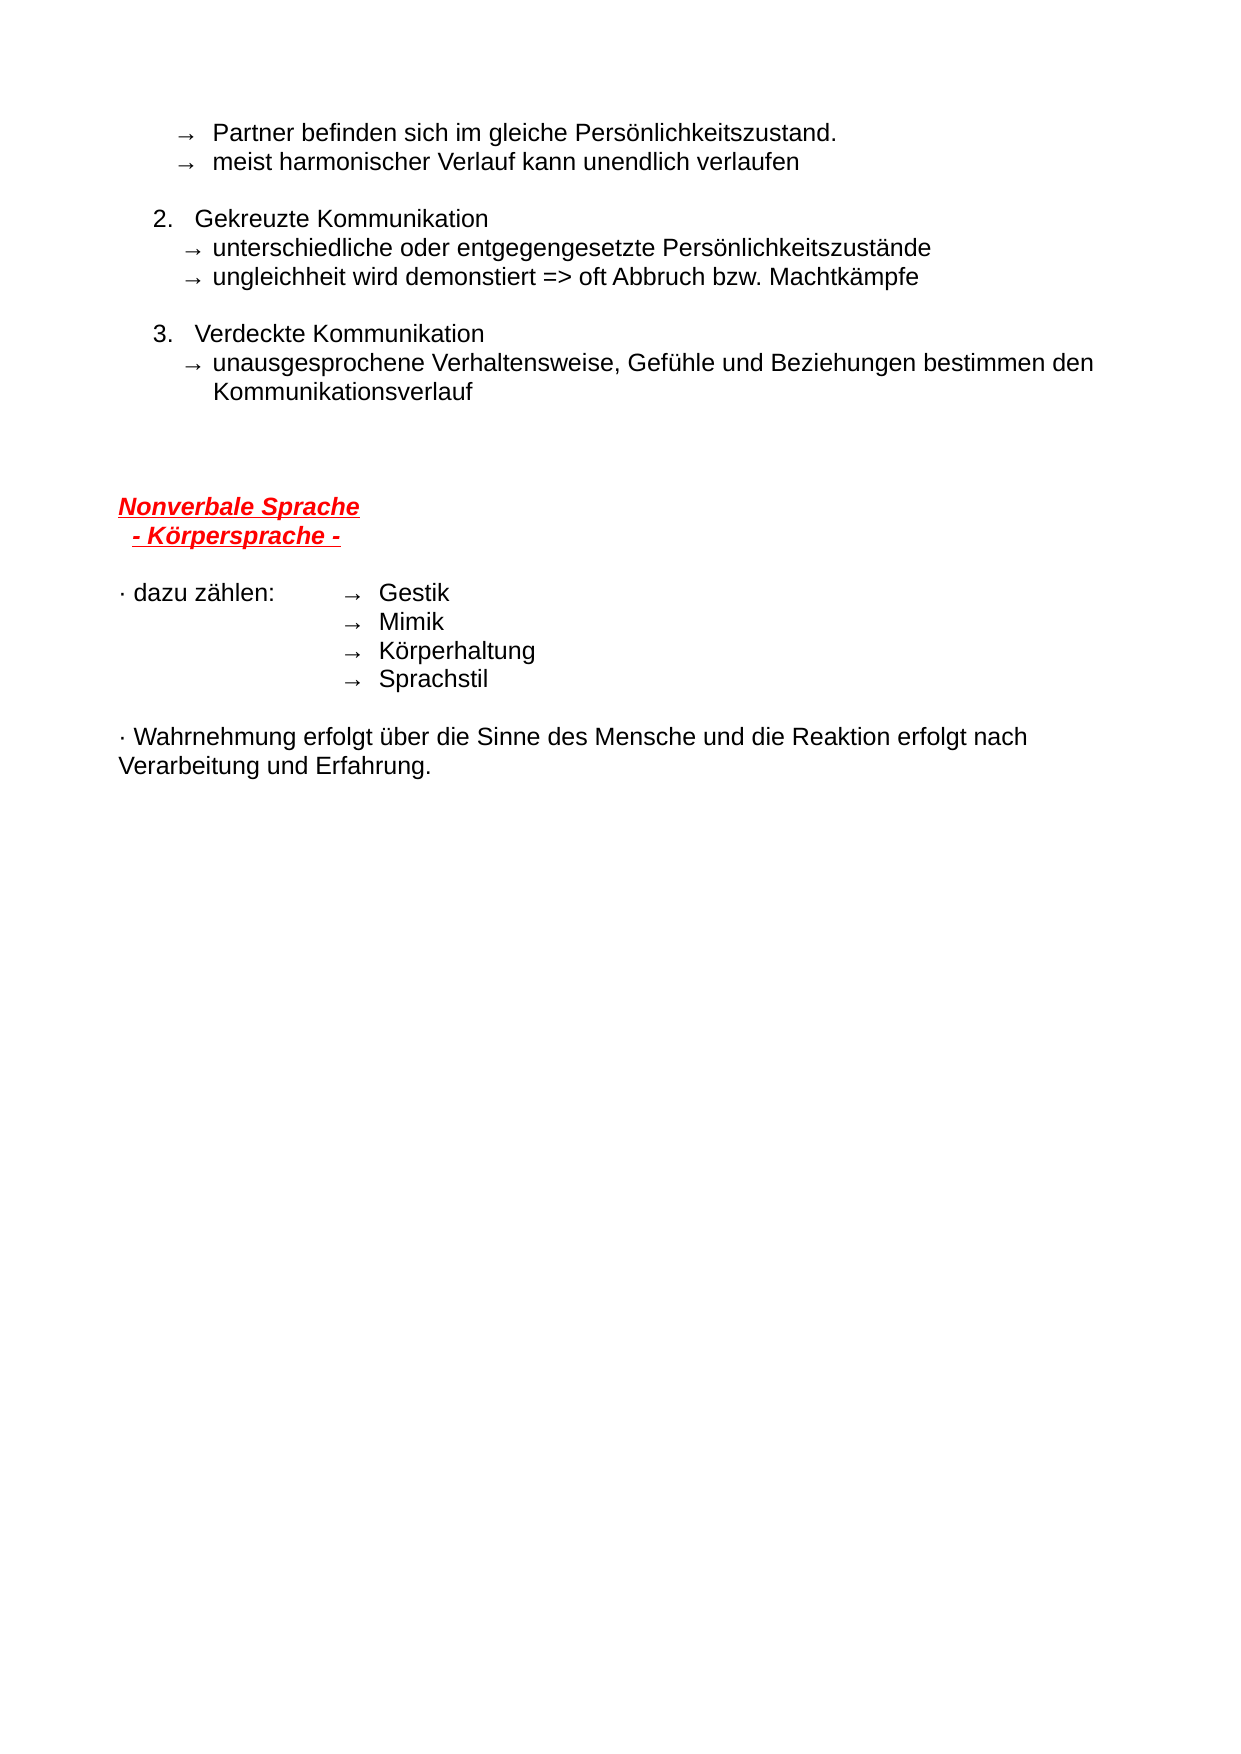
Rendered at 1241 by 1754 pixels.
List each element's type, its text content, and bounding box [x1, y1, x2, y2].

text · dazu zählen: → Gestik [118, 578, 1122, 607]
text - Körpersprache - [118, 521, 1122, 549]
text → Sprachstil [118, 664, 1122, 693]
text → Partner befinden sich im gleiche Persönlichkeitszustand. [118, 118, 1122, 147]
text Nonverbale Sprache [118, 492, 1122, 521]
text · Wahrnehmung erfolgt über die Sinne des Mensche und die Reaktion erfolgt nach Verarbeitung und Erfahrung. [118, 722, 1122, 779]
text → ungleichheit wird demonstiert => oft Abbruch bzw. Machtkämpfe [118, 262, 1122, 291]
text 3. Verdeckte Kommunikation [118, 319, 1122, 348]
text → meist harmonischer Verlauf kann unendlich verlaufen [118, 147, 1122, 176]
text → unausgesprochene Verhaltensweise, Gefühle und Beziehungen bestimmen den Kommunikationsverlauf [118, 348, 1122, 406]
text → Mimik [118, 607, 1122, 636]
text → Körperhaltung [118, 636, 1122, 664]
text 2. Gekreuzte Kommunikation [118, 204, 1122, 233]
text → unterschiedliche oder entgegengesetzte Persönlichkeitszustände [118, 233, 1122, 262]
